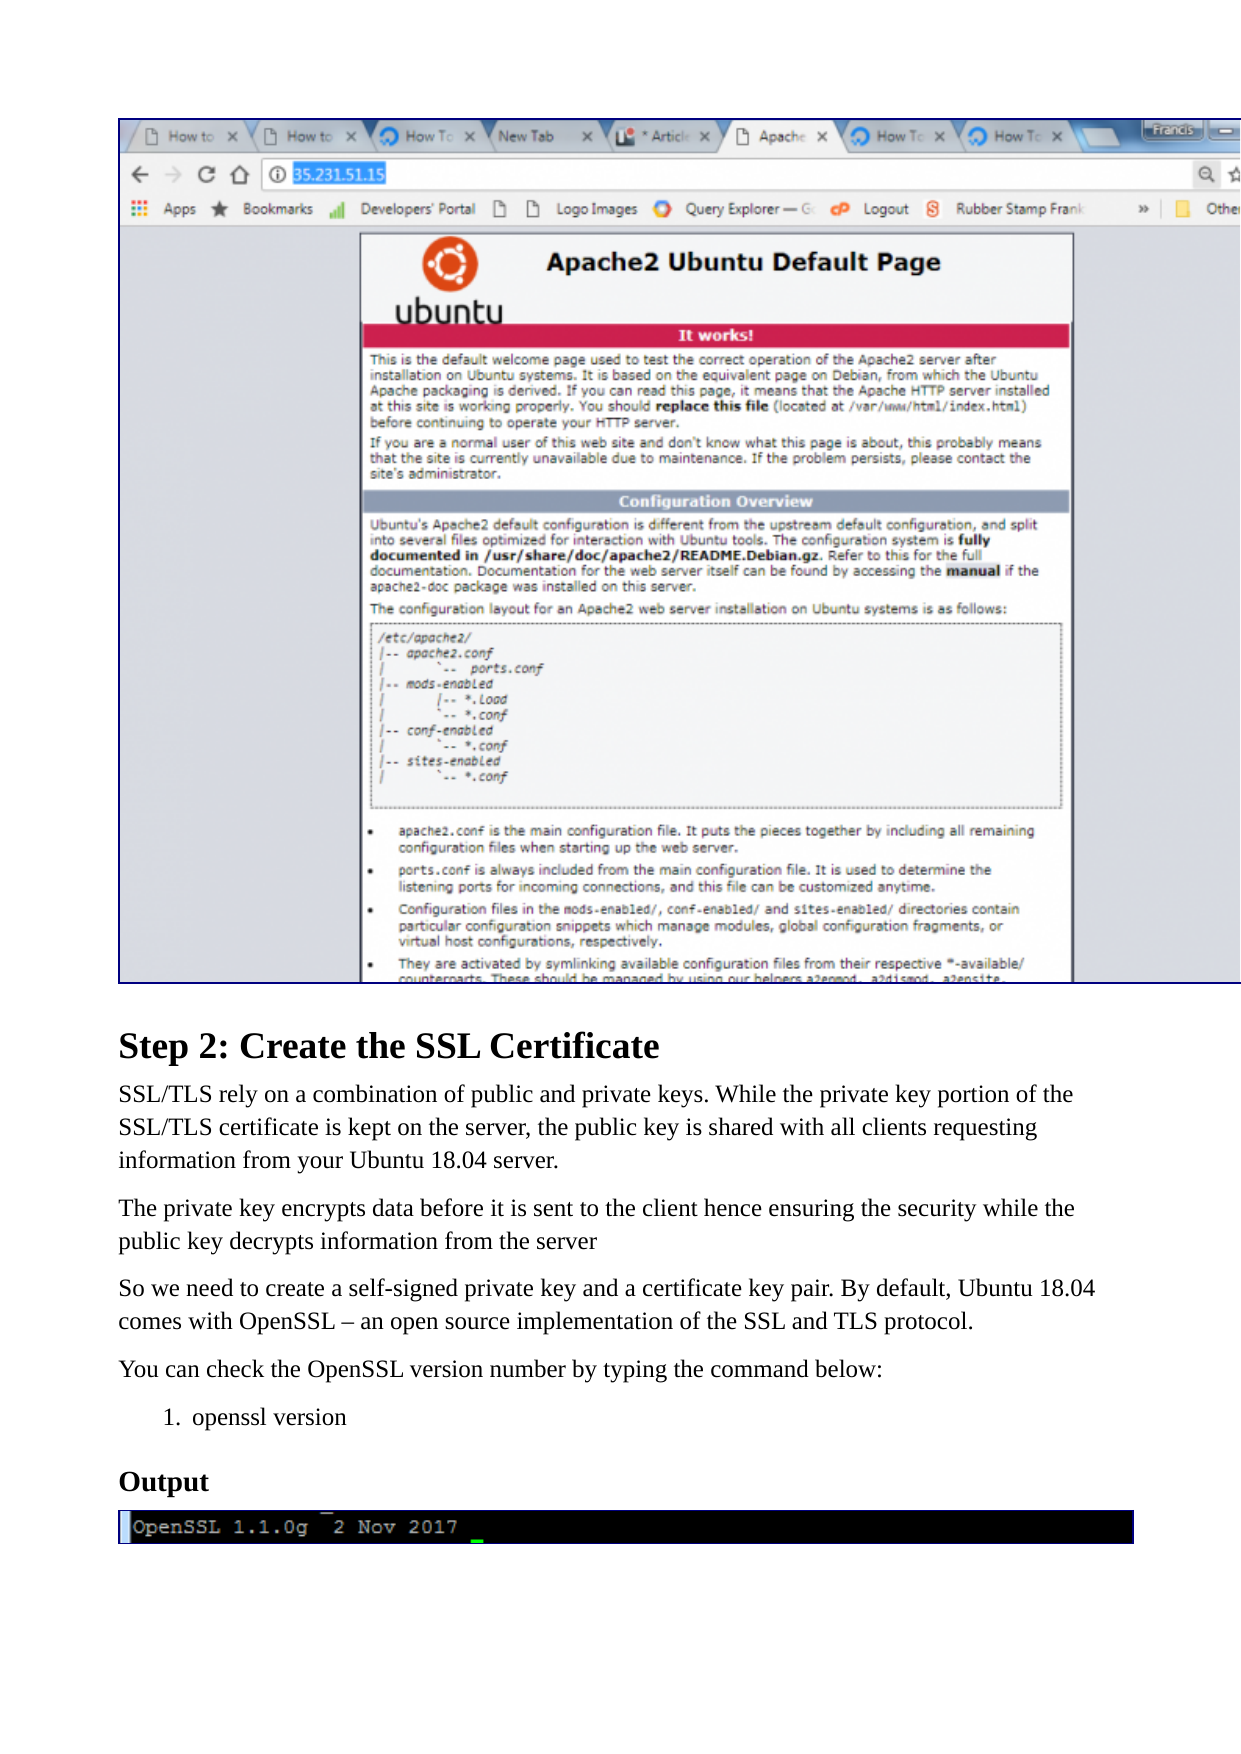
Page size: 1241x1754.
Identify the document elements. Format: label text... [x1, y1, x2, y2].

subtitle Step 2: Create the SSL Certificate [118, 1023, 1122, 1067]
text You can check the OpenSSL version number by typing the command below: [118, 1354, 1122, 1383]
text The private key encrypts data before it is sent to the client hence ensuring the security while the public key decrypts information from the server [118, 1193, 1122, 1254]
text SSL/TLS rely on a combination of public and private keys. While the private key portion of the SSL/TLS certificate is kept on the server, the public key is shared with all clients requesting information from your Ubuntu 18.04 server. [118, 1079, 1122, 1174]
text So we need to create a self-signed private key and a certificate key pair. By default, Ubuntu 18.04 comes with OpenSSL – an open source implementation of the SSL and TLS protocol. [118, 1273, 1122, 1335]
picture [120, 120, 1241, 982]
subtitle Output [118, 1464, 1122, 1497]
list openssl version [162, 1402, 1122, 1430]
picture [120, 1511, 1132, 1543]
